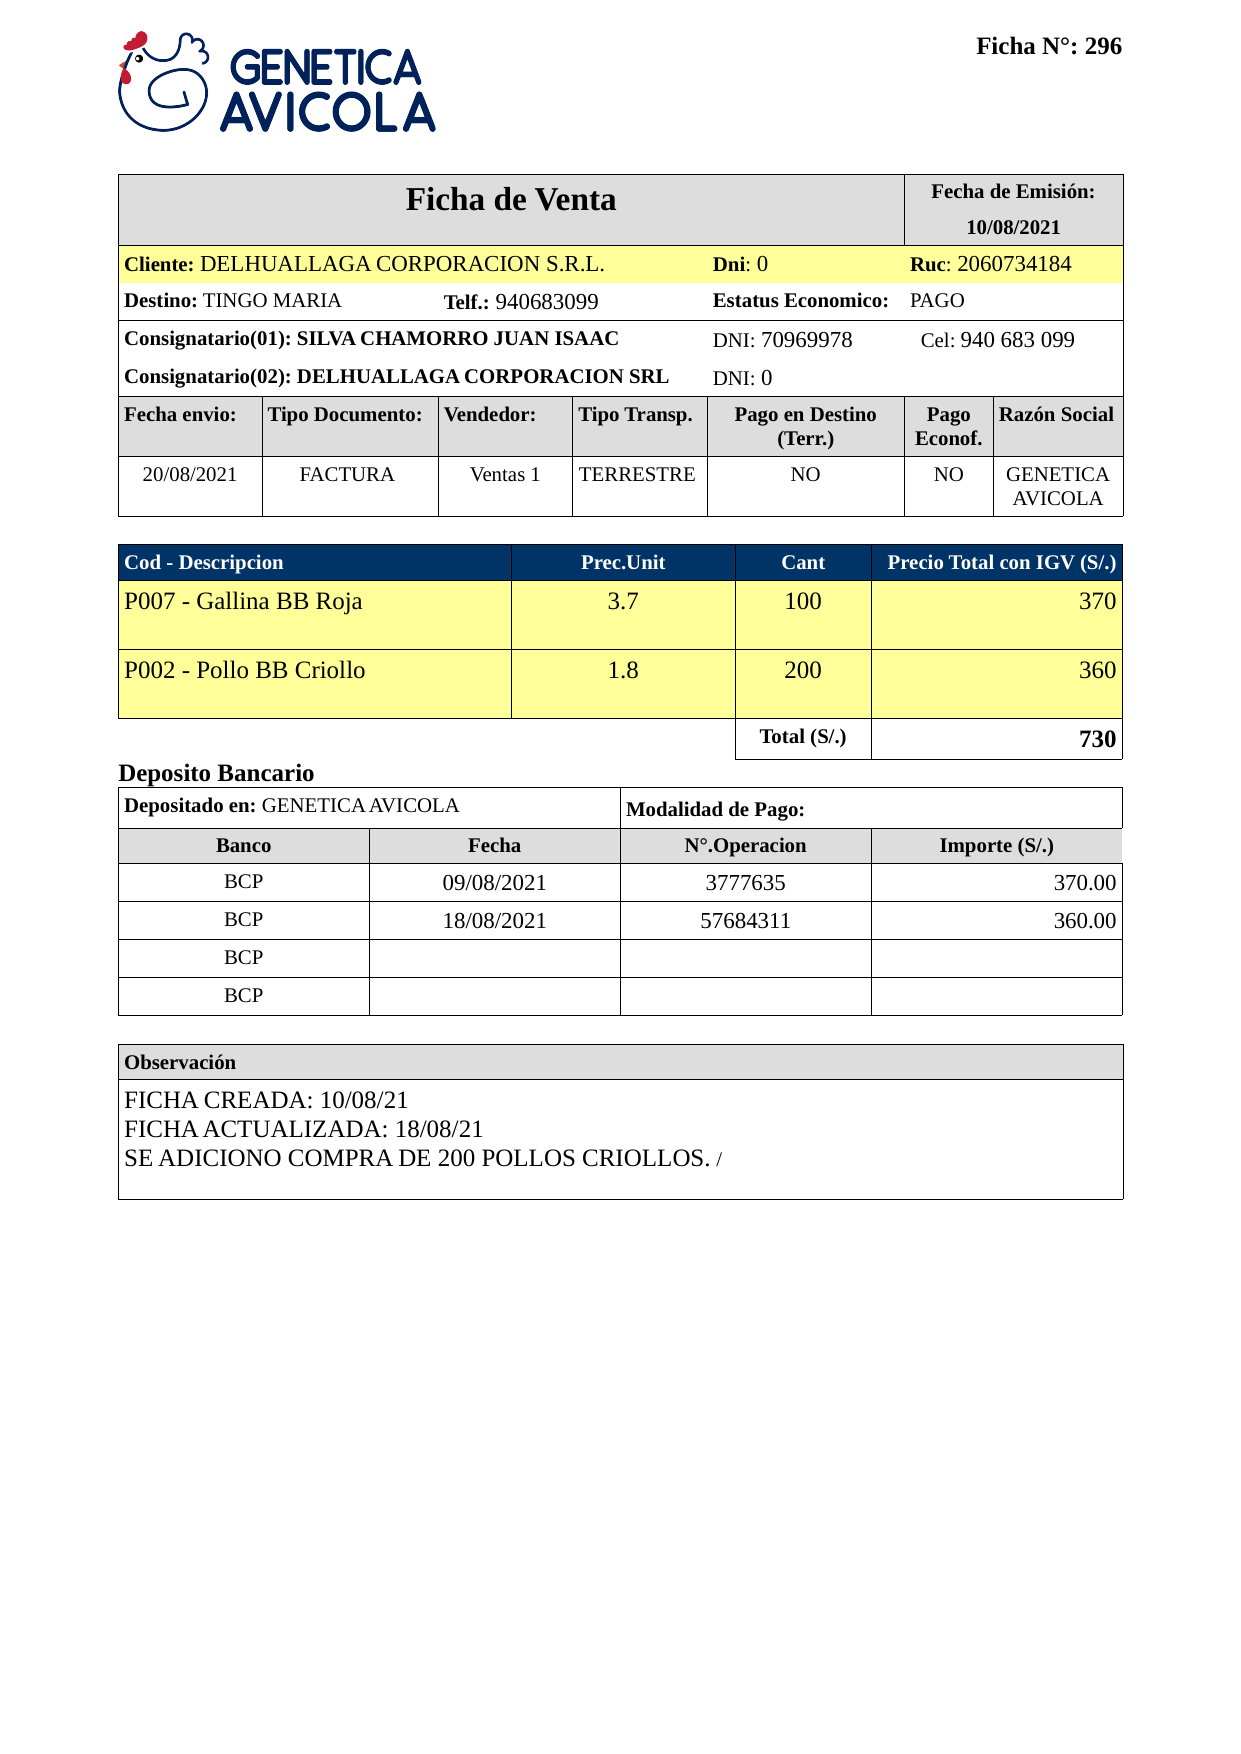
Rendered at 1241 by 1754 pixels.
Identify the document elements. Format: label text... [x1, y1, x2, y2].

table_cell 3777635 [621, 864, 871, 901]
table_cell FICHA CREADA: 10/08/21 FICHA ACTUALIZADA: 18/08/21 SE ADICIONO COMPRA DE 200 POLLOS CRIOLLOS. / [119, 1080, 1123, 1199]
table_cell BCP [119, 940, 369, 977]
table_cell GENETICA AVICOLA [994, 457, 1123, 516]
table_cell Telf.: 940683099 [438, 283, 707, 320]
table_cell Tipo Transp. [573, 397, 707, 456]
table_cell Razón Social [994, 397, 1123, 456]
table_cell Total (S/.) [736, 719, 871, 758]
table_cell N°.Operacion [621, 829, 871, 863]
table_cell Ventas 1 [439, 457, 572, 516]
table_cell DNI: 70969978 [707, 321, 915, 358]
table_cell [621, 940, 871, 977]
table_cell PAGO [904, 283, 1123, 320]
table_cell P002 - Pollo BB Criollo [119, 650, 511, 718]
table_cell FACTURA [263, 457, 438, 516]
table_cell [621, 978, 871, 1015]
table_cell BCP [119, 978, 369, 1015]
table_cell Pago en Destino (Terr.) [708, 397, 904, 456]
table_cell P007 - Gallina BB Roja [119, 581, 511, 649]
table_cell Dni: 0 [707, 246, 904, 283]
table_cell 1.8 [512, 650, 735, 718]
table_cell DNI: 0 [707, 358, 1123, 396]
table_cell [370, 978, 620, 1015]
table_cell 09/08/2021 [370, 864, 620, 901]
table_header Precio Total con IGV (S/.) [872, 545, 1122, 580]
table_cell Destino: TINGO MARIA [119, 283, 438, 320]
table_cell [872, 940, 1122, 977]
table_cell BCP [119, 902, 369, 939]
table_cell Tipo Documento: [263, 397, 438, 456]
table_cell [511, 719, 735, 758]
table_header Cant [736, 545, 871, 580]
table_header Fecha de Emisión: [905, 175, 1123, 209]
table_cell Cel: 940 683 099 [915, 321, 1123, 358]
table_cell [370, 940, 620, 977]
table_cell Fecha envio: [119, 397, 262, 456]
table_header Cod - Descripcion [119, 545, 511, 580]
table_cell TERRESTRE [573, 457, 707, 516]
table_cell 360 [872, 650, 1122, 718]
table_cell Ruc: 2060734184 [904, 246, 1123, 283]
text Deposito Bancario [118, 758, 1122, 787]
table_cell [872, 978, 1122, 1015]
table_cell 57684311 [621, 902, 871, 939]
table_header Prec.Unit [512, 545, 735, 580]
table_cell 370.00 [872, 864, 1122, 901]
table_header Observación [119, 1045, 1123, 1079]
table_cell NO [708, 457, 904, 516]
table_cell 370 [872, 581, 1122, 649]
table_header Depositado en: GENETICA AVICOLA [119, 788, 620, 828]
table_cell 3.7 [512, 581, 735, 649]
table_cell Consignatario(02): DELHUALLAGA CORPORACION SRL [119, 358, 707, 396]
table_header Ficha de Venta [119, 175, 904, 245]
table_cell Banco [119, 829, 369, 863]
table_cell 100 [736, 581, 871, 649]
table_cell [118, 719, 511, 758]
table_cell 730 [872, 719, 1122, 758]
table_header Modalidad de Pago: [621, 788, 1122, 828]
table_cell 200 [736, 650, 871, 718]
table_cell Estatus Economico: [707, 283, 904, 320]
table_cell Fecha [370, 829, 620, 863]
table_cell Importe (S/.) [872, 829, 1122, 863]
table_cell 18/08/2021 [370, 902, 620, 939]
table_cell BCP [119, 864, 369, 901]
table_cell 10/08/2021 [905, 209, 1123, 245]
table_cell Pago Econof. [905, 397, 993, 456]
table_cell Vendedor: [439, 397, 572, 456]
table_cell Consignatario(01): SILVA CHAMORRO JUAN ISAAC [119, 321, 707, 358]
table_cell Cliente: DELHUALLAGA CORPORACION S.R.L. [119, 246, 707, 283]
table_cell 360.00 [872, 902, 1122, 939]
table_cell NO [905, 457, 993, 516]
picture [118, 31, 436, 132]
table_cell 20/08/2021 [119, 457, 262, 516]
